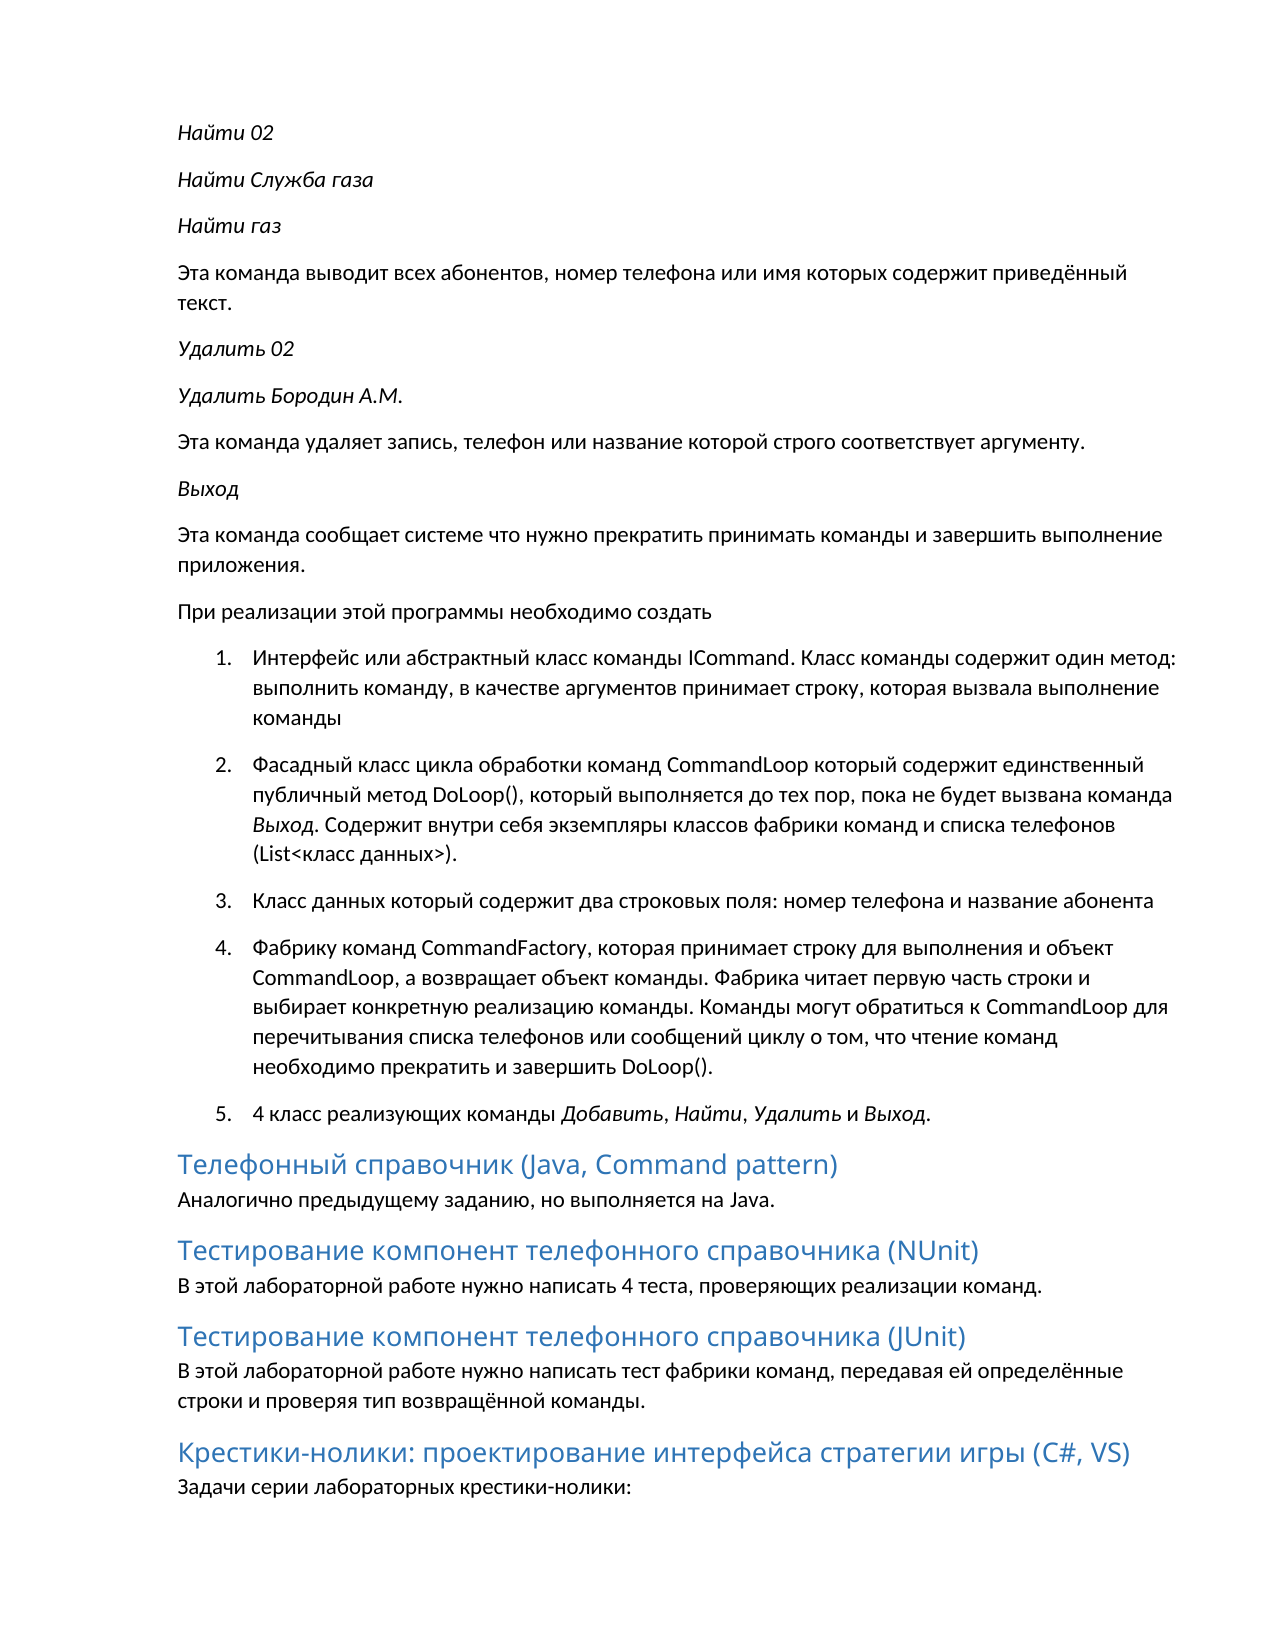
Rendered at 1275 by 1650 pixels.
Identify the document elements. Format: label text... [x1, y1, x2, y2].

subtitle Телефонный справочник (Java, Command pattern) [177, 1145, 1186, 1182]
text Удалить Бородин А.М. [177, 381, 1186, 409]
list Интерфейс или абстрактный класс команды ICommand. Класс команды содержит один метод: выполнить команду, в качестве аргументов принимает строку, которая вызвала выполнение команды [215, 643, 1186, 731]
subtitle Тестирование компонент телефонного справочника (JUnit) [177, 1317, 1186, 1354]
text Найти газ [177, 211, 1186, 239]
text В этой лабораторной работе нужно написать тест фабрики команд, передавая ей определённые строки и проверяя тип возвращённой команды. [177, 1357, 1186, 1414]
subtitle Крестики-нолики: проектирование интерфейса стратегии игры (C#, VS) [177, 1433, 1186, 1470]
text Задачи серии лабораторных крестики-нолики: [177, 1472, 1186, 1501]
list Фасадный класс цикла обработки команд CommandLoop который содержит единственный публичный метод DoLoop(), который выполняется до тех пор, пока не будет вызвана команда Выход. Содержит внутри себя экземпляры классов фабрики команд и списка телефонов (List<класс данных>). [215, 750, 1186, 868]
list 4 класс реализующих команды Добавить, Найти, Удалить и Выход. [215, 1099, 1186, 1127]
list Класс данных который содержит два строковых поля: номер телефона и название абонента [215, 886, 1186, 914]
text Найти 02 [177, 118, 1186, 146]
text Удалить 02 [177, 334, 1186, 362]
text Выход [177, 474, 1186, 502]
text При реализации этой программы необходимо создать [177, 597, 1186, 625]
subtitle Тестирование компонент телефонного справочника (NUnit) [177, 1231, 1186, 1268]
list Фабрику команд CommandFactory, которая принимает строку для выполнения и объект CommandLoop, а возвращает объект команды. Фабрика читает первую часть строки и выбирает конкретную реализацию команды. Команды могут обратиться к CommandLoop для перечитывания списка телефонов или сообщений циклу о том, что чтение команд необходимо прекратить и завершить DoLoop(). [215, 933, 1186, 1080]
text Эта команда сообщает системе что нужно прекратить принимать команды и завершить выполнение приложения. [177, 521, 1186, 578]
text Эта команда удаляет запись, телефон или название которой строго соответствует аргументу. [177, 427, 1186, 455]
text Аналогично предыдущему заданию, но выполняется на Java. [177, 1185, 1186, 1213]
text Эта команда выводит всех абонентов, номер телефона или имя которых содержит приведённый текст. [177, 258, 1186, 316]
text Найти Служба газа [177, 165, 1186, 193]
text В этой лабораторной работе нужно написать 4 теста, проверяющих реализации команд. [177, 1271, 1186, 1299]
